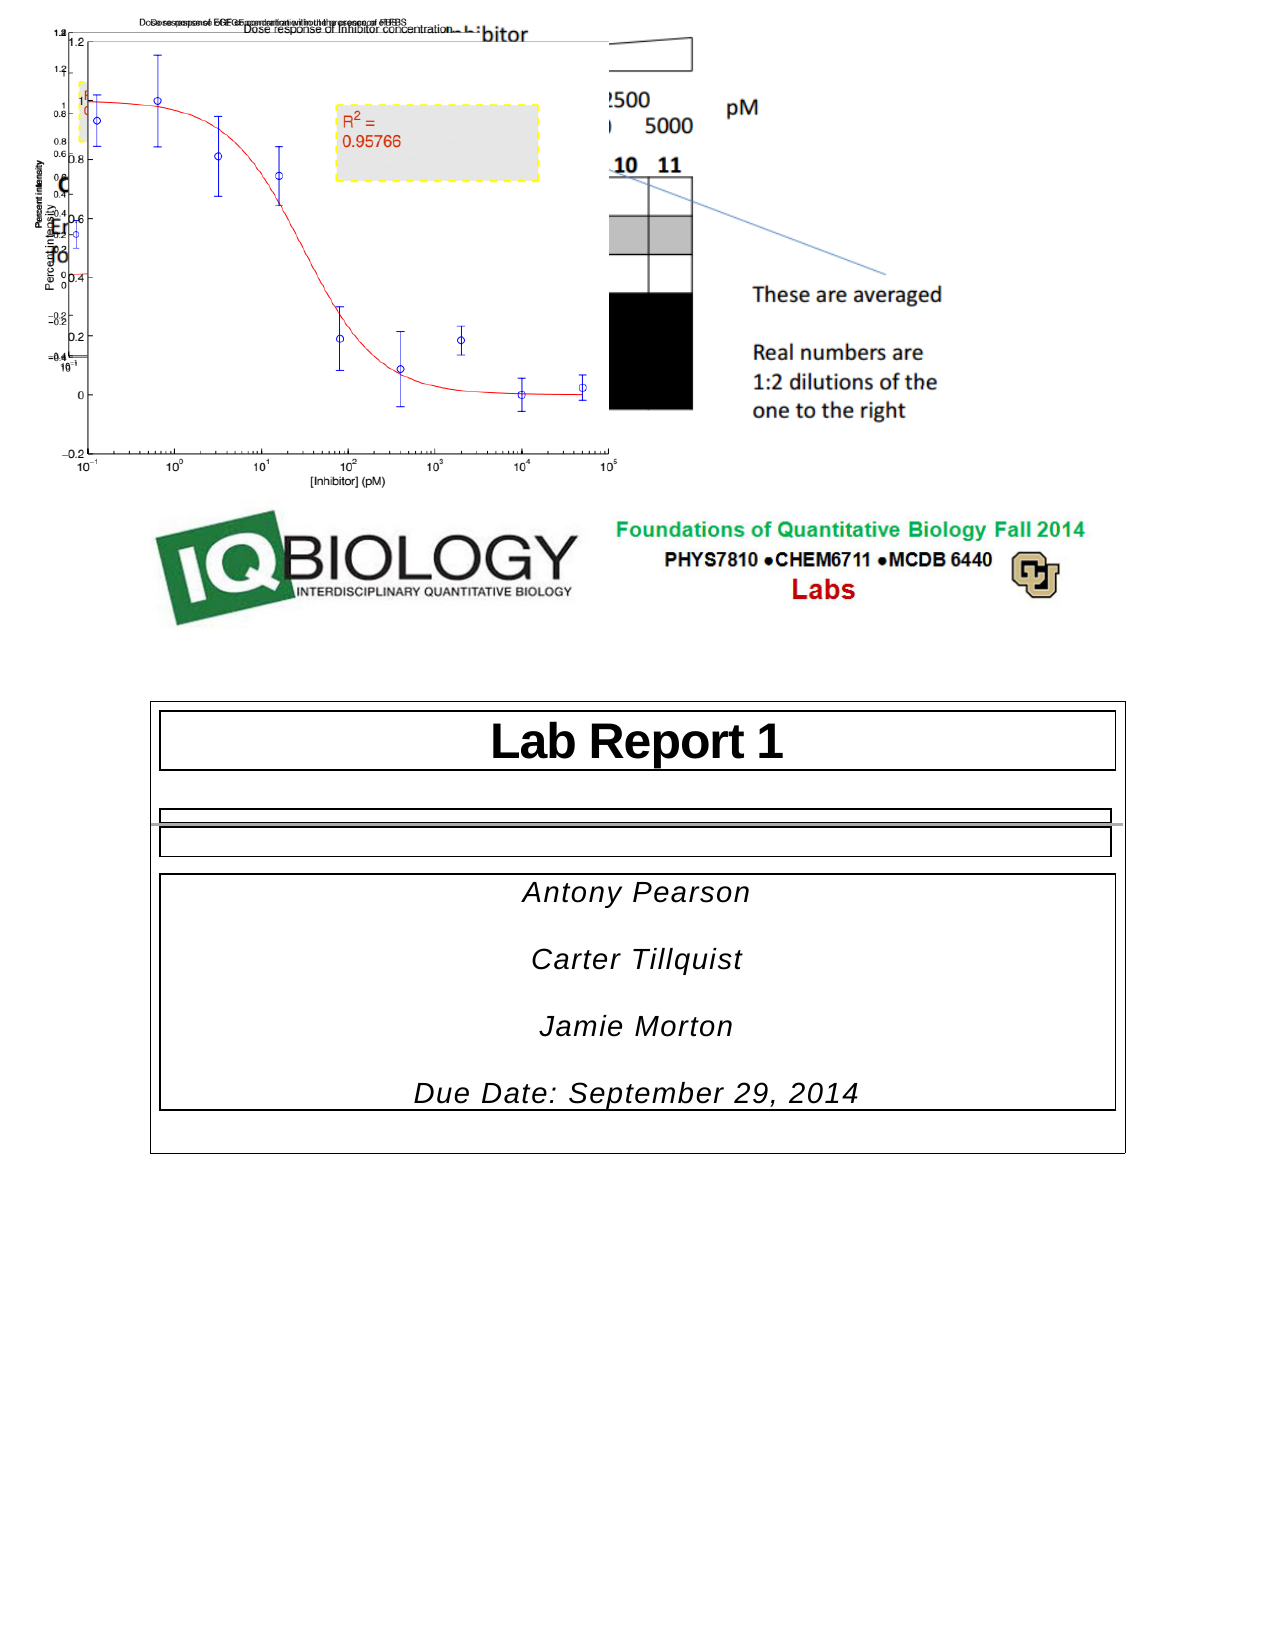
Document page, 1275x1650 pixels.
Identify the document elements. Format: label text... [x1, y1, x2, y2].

title Lab Report 1 [161, 712, 1115, 769]
table_header [151, 808, 159, 823]
table_header [161, 810, 1110, 822]
picture [0, 0, 1125, 640]
table_cell [161, 828, 1110, 856]
subtitle Antony Pearson [161, 875, 1115, 908]
subtitle Due Date: September 29, 2014 [161, 1074, 1115, 1109]
subtitle Carter Tillquist [161, 940, 1115, 975]
table_cell [151, 826, 1123, 873]
table_header [1112, 808, 1123, 823]
subtitle Jamie Morton [161, 1007, 1115, 1042]
